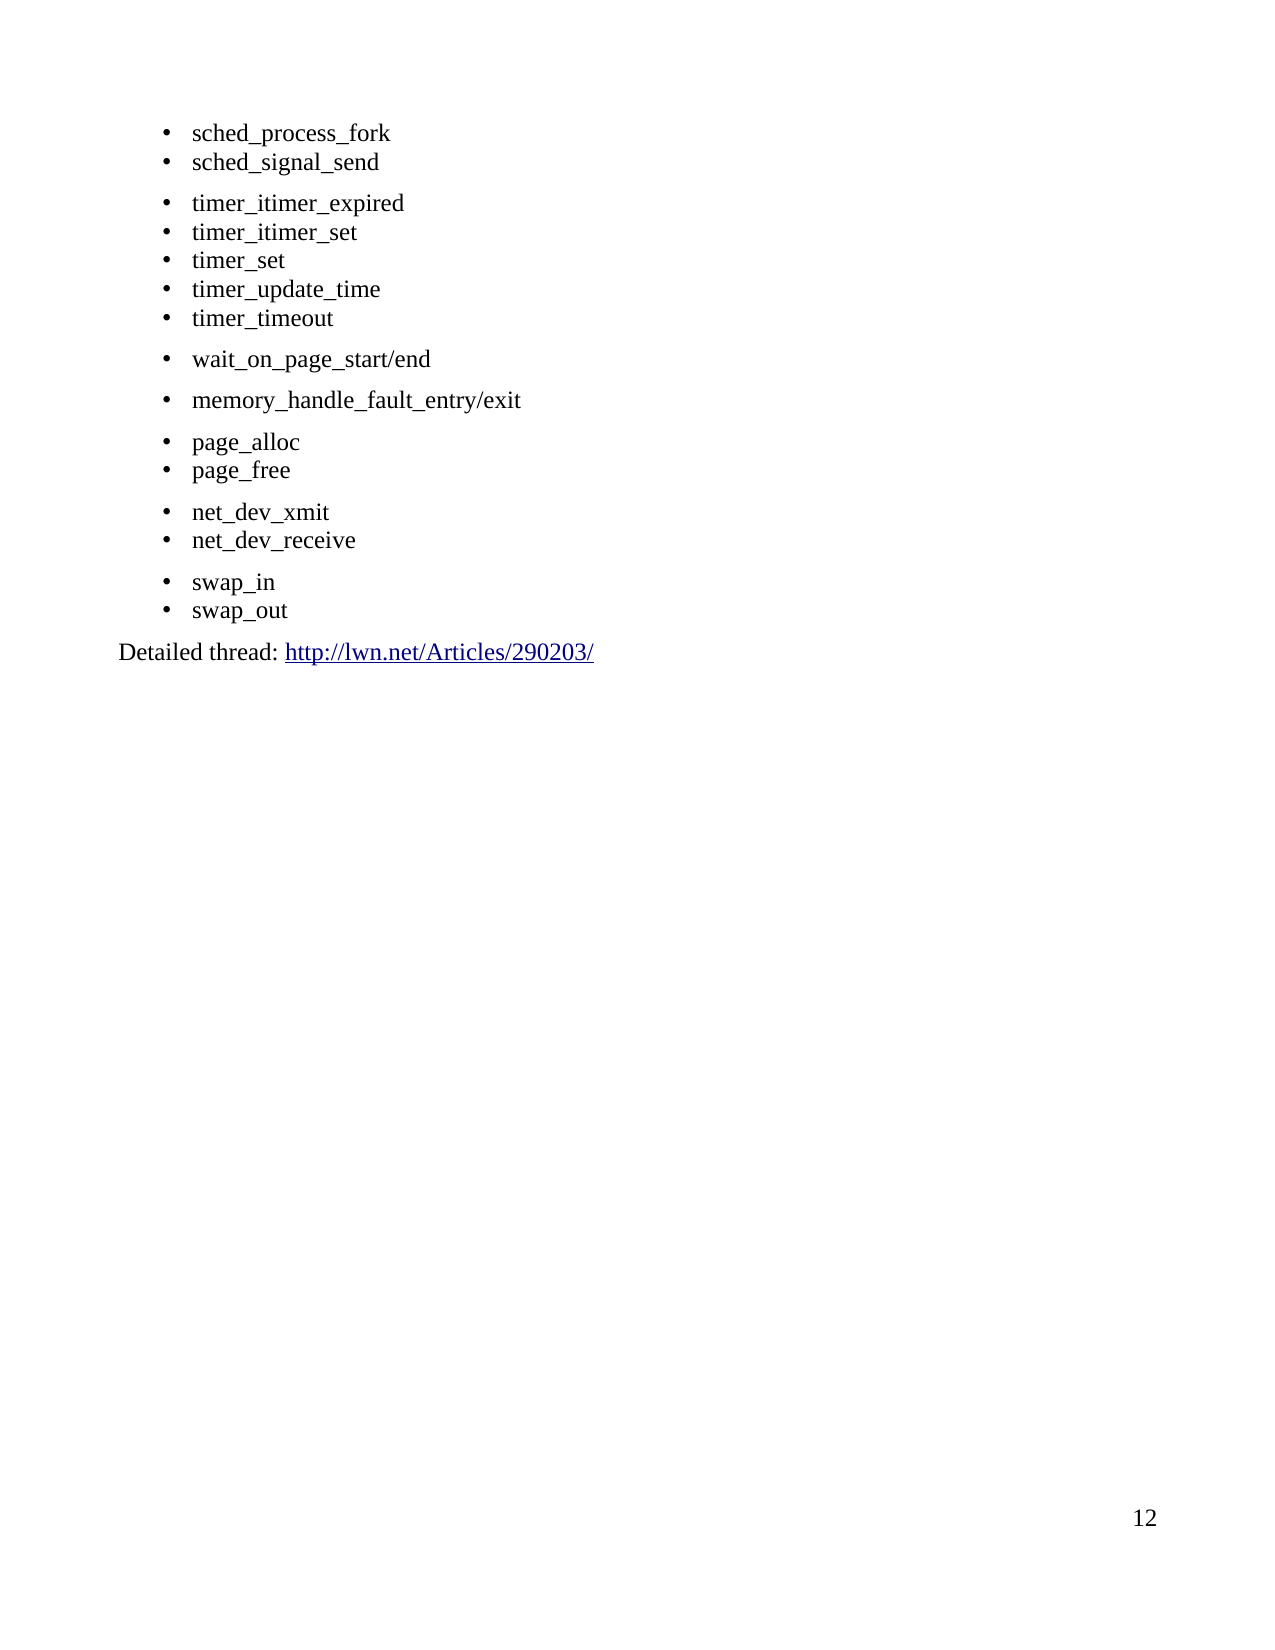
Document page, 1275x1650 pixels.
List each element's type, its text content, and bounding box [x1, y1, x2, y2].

list net_dev_xmit [162, 497, 1157, 526]
list net_dev_receive [162, 526, 1157, 554]
list wait_on_page_start/end [162, 344, 1157, 373]
list timer_timeout [162, 303, 1157, 332]
list timer_set [162, 246, 1157, 274]
list page_free [162, 456, 1157, 484]
list sched_process_fork [162, 118, 1157, 147]
list swap_in [162, 567, 1157, 596]
list memory_handle_fault_entry/exit [162, 386, 1157, 414]
list timer_itimer_expired [162, 188, 1157, 217]
list timer_itimer_set [162, 217, 1157, 246]
list swap_out [162, 596, 1157, 624]
list timer_update_time [162, 274, 1157, 303]
text Detailed thread: http://lwn.net/Articles/290203/ [118, 637, 1157, 666]
list sched_signal_send [162, 147, 1157, 176]
list page_alloc [162, 427, 1157, 456]
